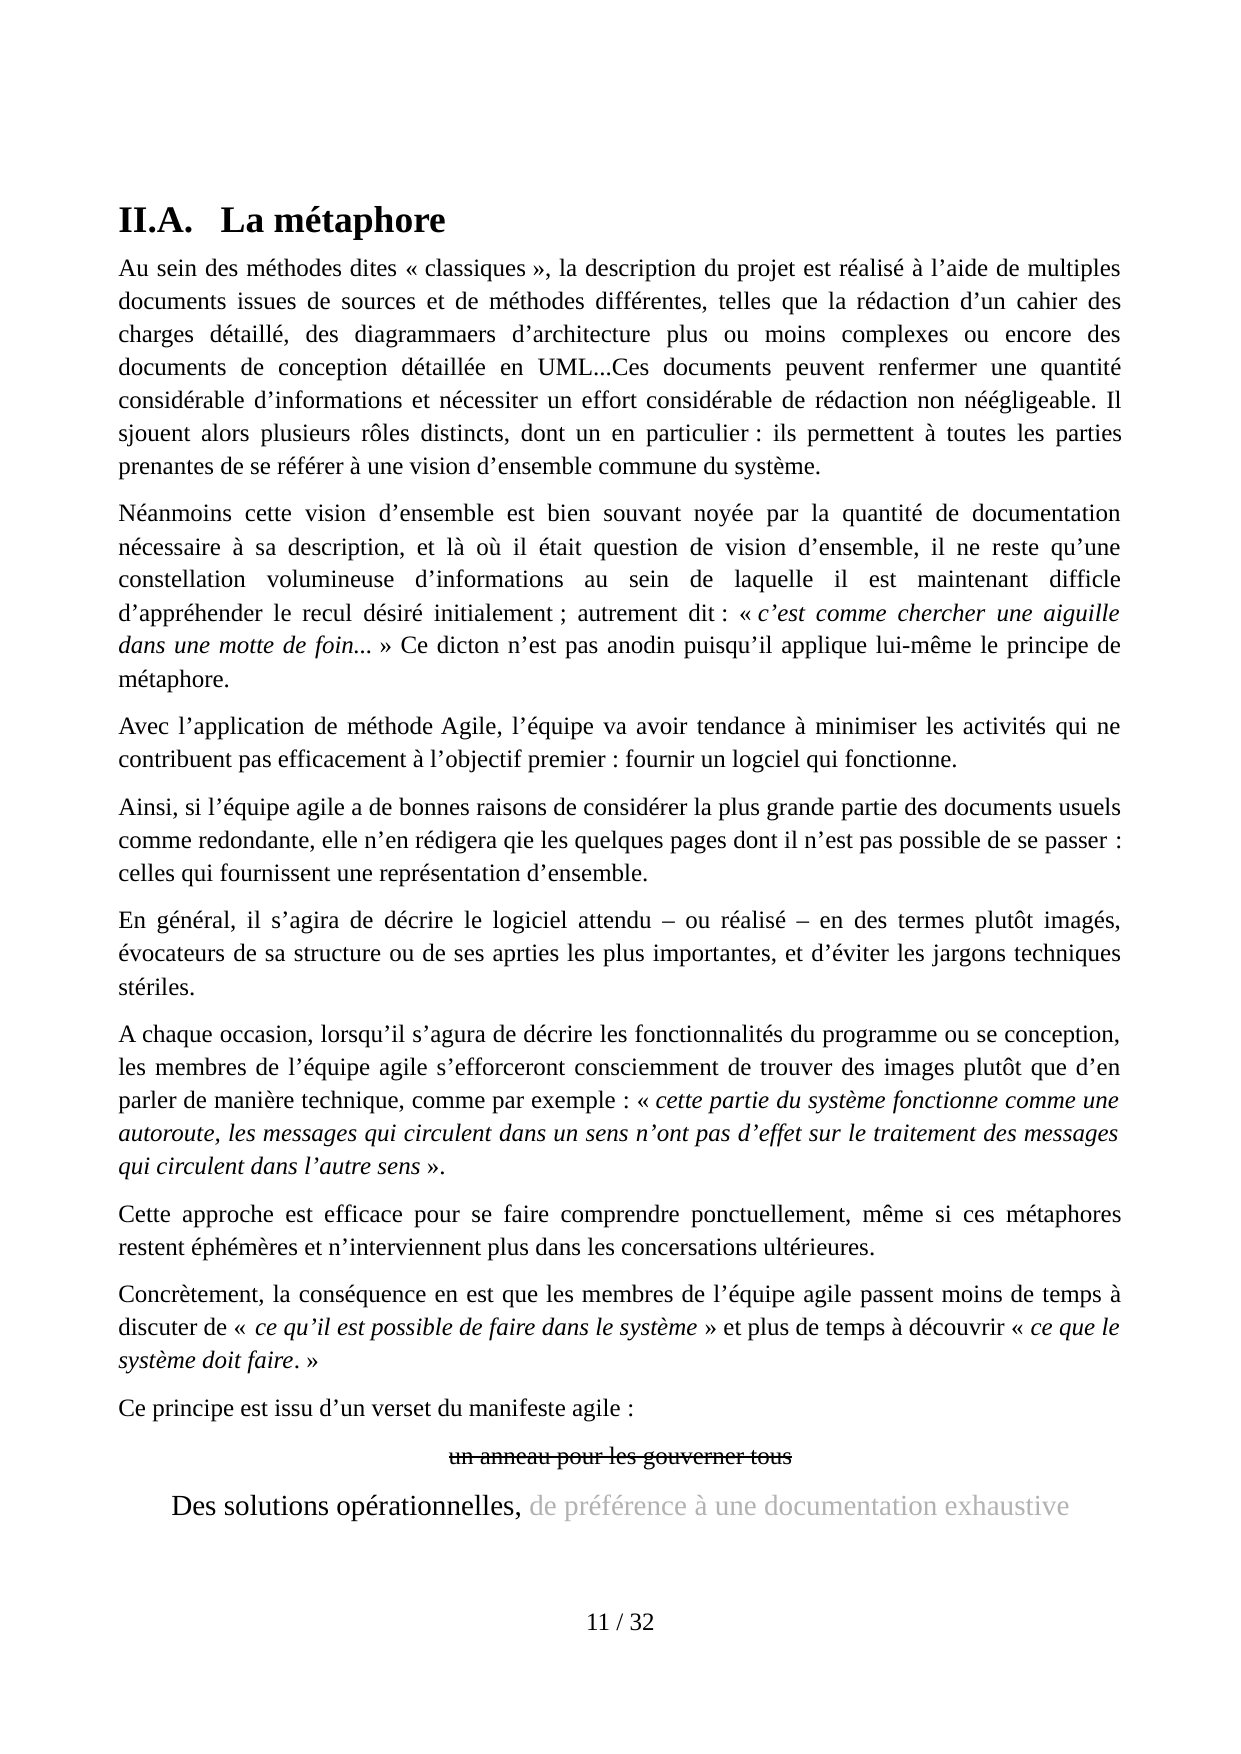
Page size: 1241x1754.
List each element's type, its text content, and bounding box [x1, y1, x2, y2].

text Ainsi, si l’équipe agile a de bonnes raisons de considérer la plus grande partie des documents usuels comme redondante, elle n’en rédigera qie les quelques pages dont il n’est pas possible de se passer : celles qui fournissent une représentation d’ensemble. [118, 792, 1122, 887]
subtitle La métaphore [118, 197, 1122, 240]
text Cette approche est efficace pour se faire comprendre ponctuellement, même si ces métaphores restent éphémères et n’interviennent plus dans les concersations ultérieures. [118, 1199, 1122, 1261]
text Avec l’application de méthode Agile, l’équipe va avoir tendance à minimiser les activités qui ne contribuent pas efficacement à l’objectif premier : fournir un logciel qui fonctionne. [118, 711, 1122, 773]
text A chaque occasion, lorsqu’il s’agura de décrire les fonctionnalités du programme ou se conception, les membres de l’équipe agile s’efforceront consciemment de trouver des images plutôt que d’en parler de manière technique, comme par exemple : « cette partie du système fonctionne comme une autoroute, les messages qui circulent dans un sens n’ont pas d’effet sur le traitement des messages qui circulent dans l’autre sens ». [118, 1019, 1122, 1180]
text un anneau pour les gouverner tous [118, 1441, 1122, 1469]
text Concrètement, la conséquence en est que les membres de l’équipe agile passent moins de temps à discuter de « ce qu’il est possible de faire dans le système » et plus de temps à découvrir « ce que le système doit faire. » [118, 1279, 1122, 1374]
text Des solutions opérationnelles, de préférence à une documentation exhaustive [118, 1488, 1122, 1522]
text En général, il s’agira de décrire le logiciel attendu – ou réalisé – en des termes plutôt imagés, évocateurs de sa structure ou de ses aprties les plus importantes, et d’éviter les jargons techniques stériles. [118, 906, 1122, 1000]
text Au sein des méthodes dites « classiques », la description du projet est réalisé à l’aide de multiples documents issues de sources et de méthodes différentes, telles que la rédaction d’un cahier des charges détaillé, des diagrammaers d’architecture plus ou moins complexes ou encore des documents de conception détaillée en UML...Ces documents peuvent renfermer une quantité considérable d’informations et nécessiter un effort considérable de rédaction non néégligeable. Il sjouent alors plusieurs rôles distincts, dont un en particulier : ils permettent à toutes les parties prenantes de se référer à une vision d’ensemble commune du système. [118, 253, 1122, 480]
text Néanmoins cette vision d’ensemble est bien souvant noyée par la quantité de documentation nécessaire à sa description, et là où il était question de vision d’ensemble, il ne reste qu’une constellation volumineuse d’informations au sein de laquelle il est maintenant difficle d’appréhender le recul désiré initialement ; autrement dit : « c’est comme chercher une aiguille dans une motte de foin... » Ce dicton n’est pas anodin puisqu’il applique lui-même le principe de métaphore. [118, 498, 1122, 692]
text Ce principe est issu d’un verset du manifeste agile : [118, 1393, 1122, 1422]
